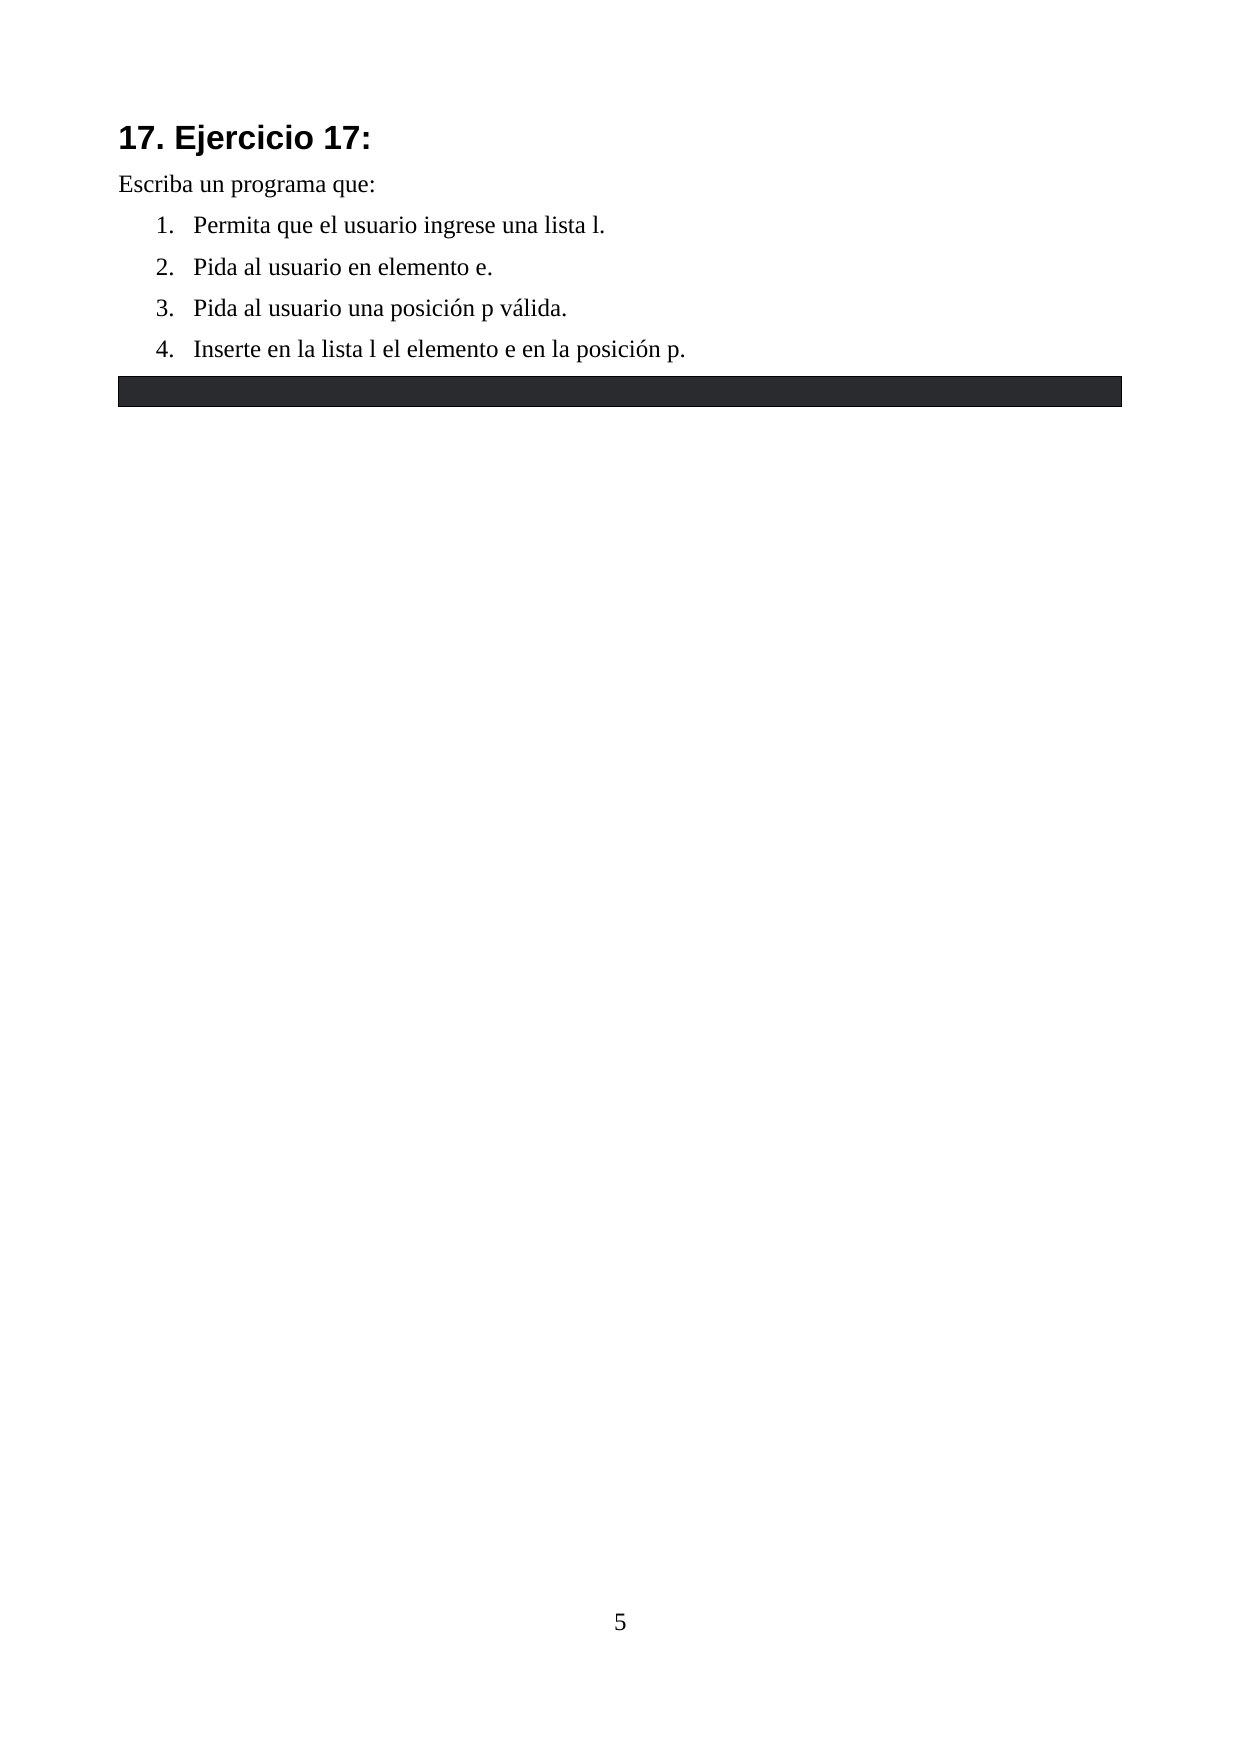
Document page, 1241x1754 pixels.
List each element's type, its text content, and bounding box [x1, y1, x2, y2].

list Pida al usuario una posición p válida. [156, 293, 1122, 322]
list Pida al usuario en elemento e. [156, 252, 1122, 281]
list Inserte en la lista l el elemento e en la posición p. [156, 334, 1122, 363]
list Permita que el usuario ingrese una lista l. [156, 211, 1122, 239]
subtitle Ejercicio 17: [118, 118, 1122, 157]
text Escriba un programa que: [118, 169, 1122, 198]
